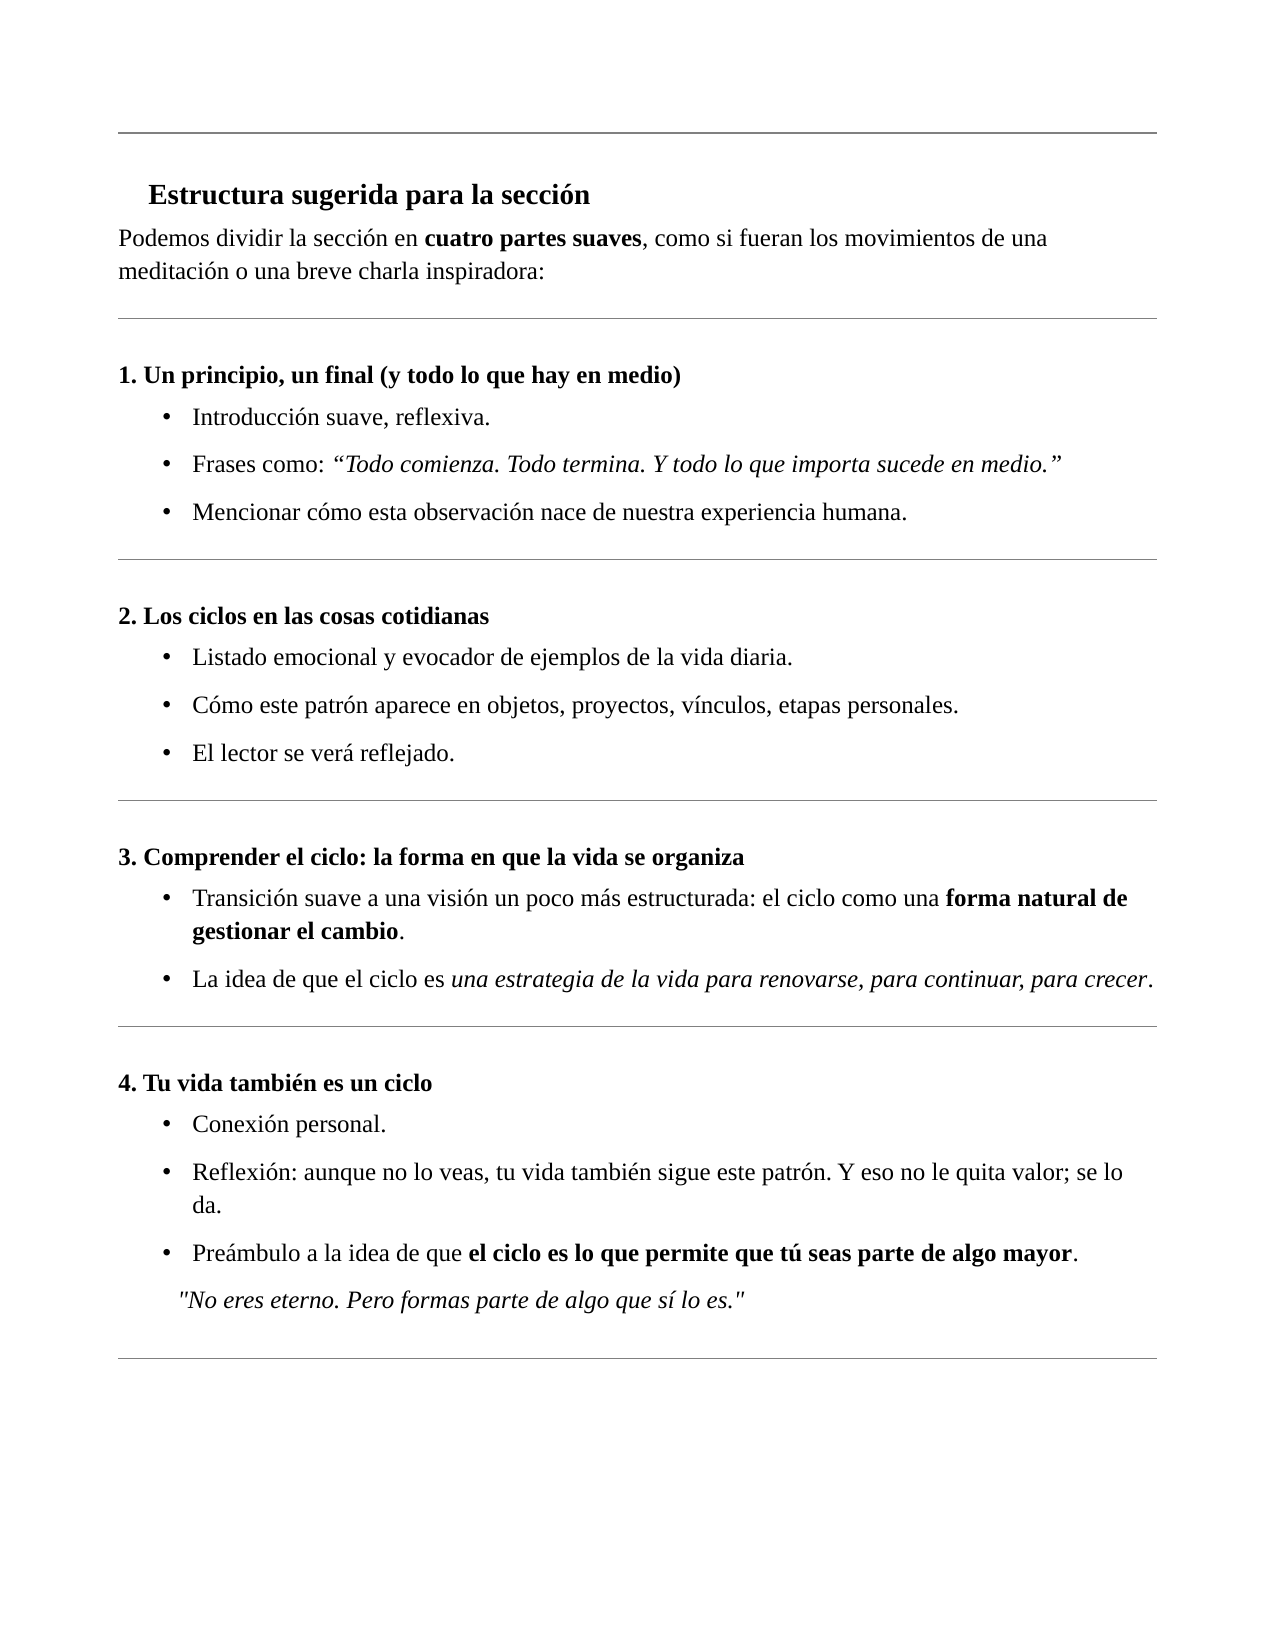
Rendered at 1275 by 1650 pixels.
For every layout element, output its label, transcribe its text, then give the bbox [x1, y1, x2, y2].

subtitle 3. Comprender el ciclo: la forma en que la vida se organiza [118, 842, 1157, 871]
list Preámbulo a la idea de que el ciclo es lo que permite que tú seas parte de algo mayor. [162, 1238, 1157, 1267]
list Cómo este patrón aparece en objetos, proyectos, vínculos, etapas personales. [162, 690, 1157, 719]
subtitle 4. Tu vida también es un ciclo [118, 1068, 1157, 1097]
text Podemos dividir la sección en cuatro partes suaves, como si fueran los movimientos de una meditación o una breve charla inspiradora: [118, 223, 1157, 285]
list Mencionar cómo esta observación nace de nuestra experiencia humana. [162, 497, 1157, 526]
list Listado emocional y evocador de ejemplos de la vida diaria. [162, 642, 1157, 671]
list Introducción suave, reflexiva. [162, 402, 1157, 430]
subtitle 🧱 Estructura sugerida para la sección [118, 177, 1157, 211]
text "No eres eterno. Pero formas parte de algo que sí lo es." [177, 1285, 1098, 1314]
subtitle 1. Un principio, un final (y todo lo que hay en medio) [118, 360, 1157, 389]
subtitle 2. Los ciclos en las cosas cotidianas [118, 601, 1157, 630]
list Reflexión: aunque no lo veas, tu vida también sigue este patrón. Y eso no le quita valor; se lo da. [162, 1157, 1157, 1219]
list La idea de que el ciclo es una estrategia de la vida para renovarse, para continuar, para crecer. [162, 964, 1157, 993]
list El lector se verá reflejado. [162, 738, 1157, 766]
list Conexión personal. [162, 1109, 1157, 1138]
list Frases como: “Todo comienza. Todo termina. Y todo lo que importa sucede en medio.” [162, 449, 1157, 478]
list Transición suave a una visión un poco más estructurada: el ciclo como una forma natural de gestionar el cambio. [162, 883, 1157, 945]
